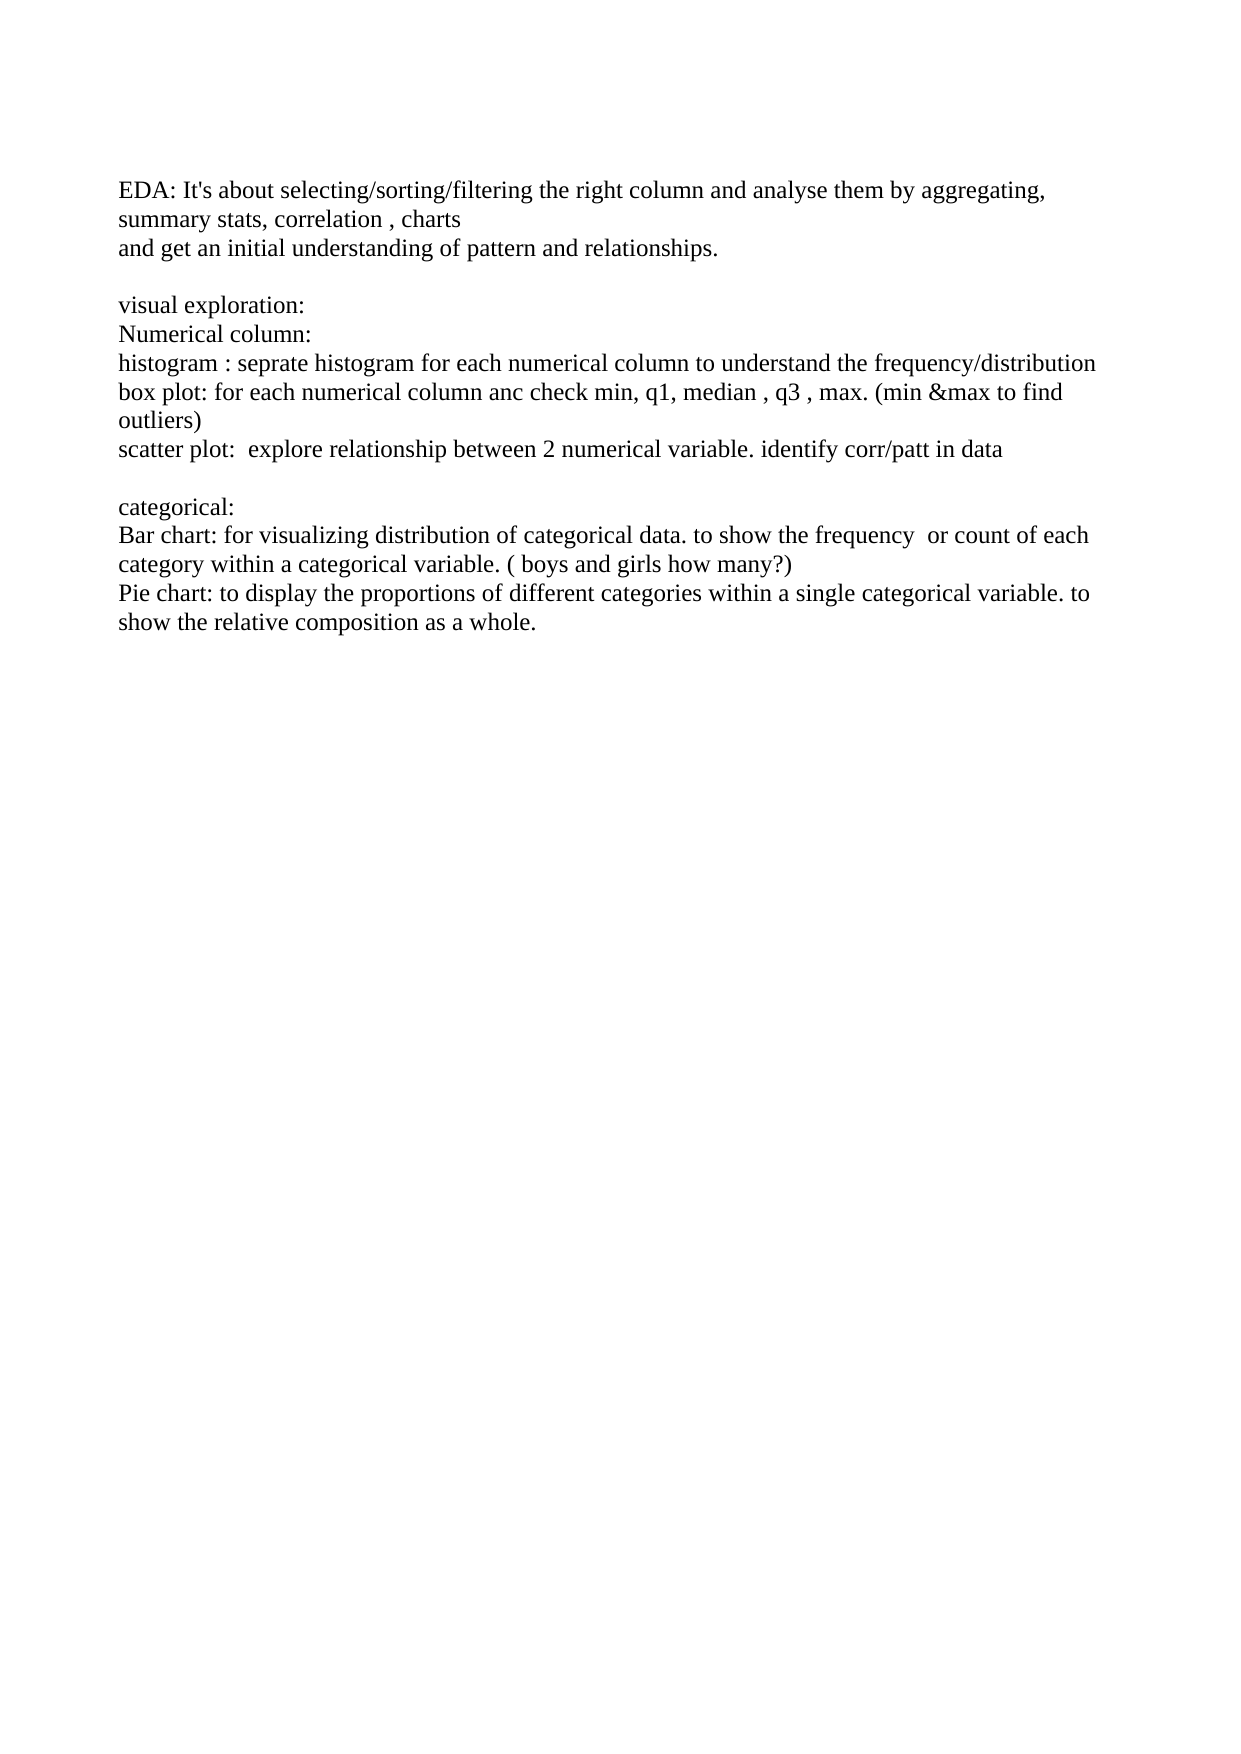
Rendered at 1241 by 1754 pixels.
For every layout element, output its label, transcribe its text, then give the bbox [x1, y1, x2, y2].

text Pie chart: to display the proportions of different categories within a single categorical variable. to show the relative composition as a whole. [118, 578, 1122, 636]
text EDA: It's about selecting/sorting/filtering the right column and analyse them by aggregating, summary stats, correlation , charts [118, 176, 1122, 233]
text box plot: for each numerical column anc check min, q1, median , q3 , max. (min &max to find outliers) [118, 377, 1122, 434]
text and get an initial understanding of pattern and relationships. [118, 233, 1122, 262]
text Bar chart: for visualizing distribution of categorical data. to show the frequency or count of each category within a categorical variable. ( boys and girls how many?) [118, 521, 1122, 578]
text scatter plot: explore relationship between 2 numerical variable. identify corr/patt in data [118, 434, 1122, 463]
text histogram : seprate histogram for each numerical column to understand the frequency/distribution [118, 348, 1122, 377]
text categorical: [118, 492, 1122, 521]
text visual exploration: [118, 291, 1122, 319]
text Numerical column: [118, 319, 1122, 348]
